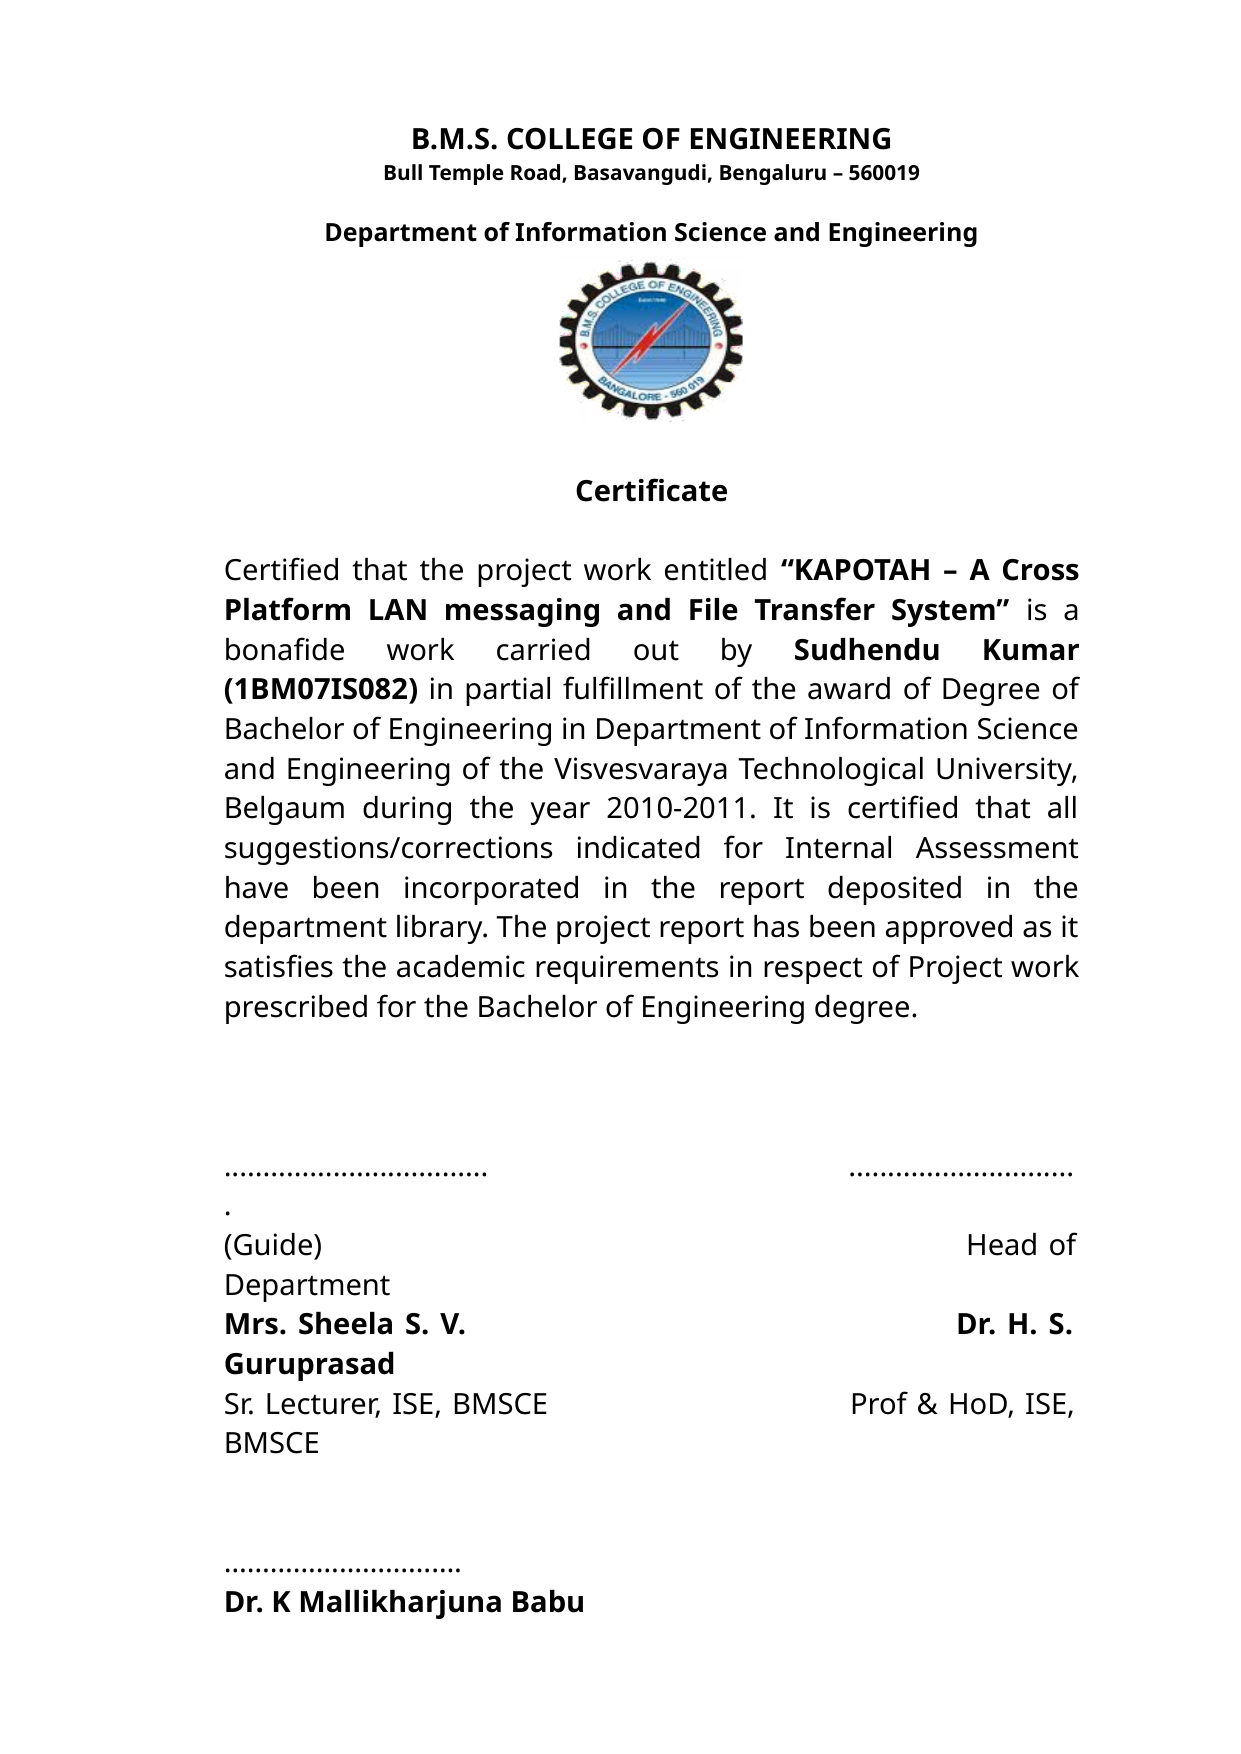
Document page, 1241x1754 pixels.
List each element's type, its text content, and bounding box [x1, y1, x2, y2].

text Bull Temple Road, Basavangudi, Bengaluru – 560019 [223, 158, 1080, 186]
text Department of Information Science and Engineering [223, 215, 1080, 249]
text Certified that the project work entitled “KAPOTAH – A Cross Platform LAN messaging and File Transfer System” is a bonafide work carried out by Sudhendu Kumar (1BM07IS082) in partial fulfillment of the award of Degree of Bachelor of Engineering in Department of Information Science and Engineering of the Visvesvaraya Technological University, Belgaum during the year 2010-2011. It is certified that all suggestions/corrections indicated for Internal Assessment have been incorporated in the report deposited in the department library. The project report has been approved as it satisfies the academic requirements in respect of Project work prescribed for the Bachelor of Engineering degree. [223, 549, 1080, 1026]
text Certificate [223, 470, 1080, 510]
picture [540, 248, 763, 434]
text Mrs. Sheela S. V. Dr. H. S. Guruprasad [223, 1304, 1080, 1383]
text Sr. Lecturer, ISE, BMSCE Prof & HoD, ISE, BMSCE [223, 1383, 1080, 1462]
text .................................. .............................. [223, 1145, 1080, 1224]
text (Guide) Head of Department [223, 1224, 1080, 1304]
text Dr. K Mallikharjuna Babu [223, 1581, 1080, 1621]
text …………………………. [223, 1542, 1080, 1581]
text B.M.S. COLLEGE OF ENGINEERING [223, 118, 1080, 158]
